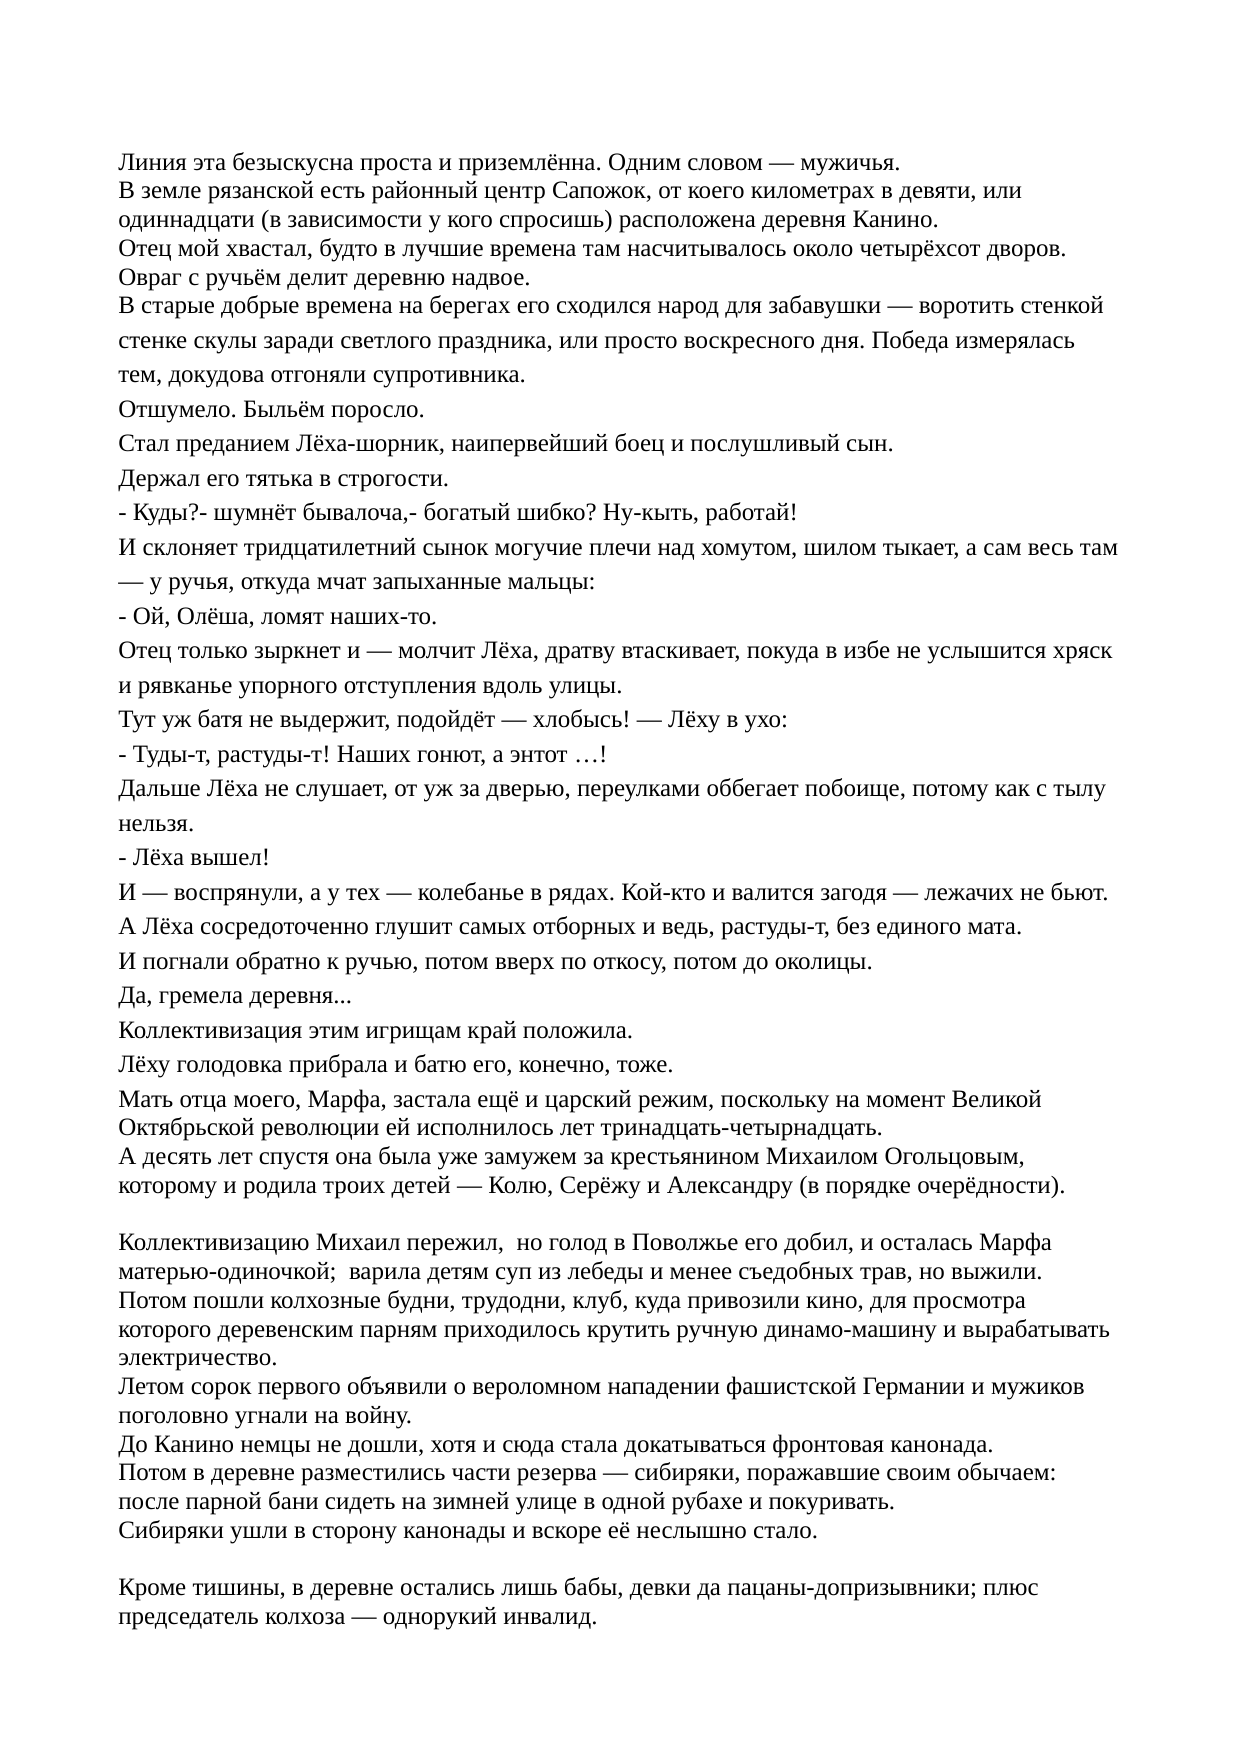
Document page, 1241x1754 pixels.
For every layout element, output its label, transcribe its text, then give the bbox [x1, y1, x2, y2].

text - Куды?- шумнёт бывалоча,- богатый шибко? Ну-кыть, работай! [118, 497, 1122, 526]
text В старые добрые времена на берегах его сходился народ для забавушки — воротить стенкой стенке скулы заради светлого праздника, или просто воскресного дня. Победа измерялась тем, докудова отгоняли супротивника. [118, 291, 1122, 388]
text Держал его тятька в строгости. [118, 463, 1122, 492]
text Отец мой хвастал, будто в лучшие времена там насчитывалось около четырёхсот дворов. [118, 233, 1122, 262]
text Сибиряки ушли в сторону канонады и вскоре её неслышно стало. [118, 1515, 1122, 1544]
text Потом в деревне разместились части резерва — сибиряки, поражавшие своим обычаем: после парной бани сидеть на зимней улице в одной рубахе и покуривать. [118, 1457, 1122, 1515]
text Коллективизацию Михаил пережил, но голод в Поволжье его добил, и осталась Марфа матерью-одиночкой; варила детям суп из лебеды и менее съедобных трав, но выжили. [118, 1227, 1122, 1285]
text Летом сорок первого объявили о вероломном нападении фашистской Германии и мужиков поголовно угнали на войну. [118, 1371, 1122, 1429]
text Линия эта безыскусна проста и приземлённа. Одним словом — мужичья. [118, 147, 1122, 176]
text Дальше Лёха не слушает, от уж за дверью, переулками оббегает побоище, потому как с тылу нельзя. [118, 773, 1122, 837]
text Тут уж батя не выдержит, подойдёт — хлобысь! — Лёху в ухо: [118, 704, 1122, 733]
text - Туды-т, растуды-т! Наших гонют, а энтот …! [118, 739, 1122, 768]
text До Канино немцы не дошли, хотя и сюда стала докатываться фронтовая канонада. [118, 1429, 1122, 1457]
text И — воспрянули, а у тех — колебанье в рядах. Кой-кто и валится загодя — лежачих не бьют. А Лёха сосредоточенно глушит самых отборных и ведь, растуды-т, без единого мата. [118, 877, 1122, 940]
text Потом пошли колхозные будни, трудодни, клуб, куда привозили кино, для просмотра которого деревенским парням приходилось крутить ручную динамо-машину и вырабатывать электричество. [118, 1285, 1122, 1371]
text - Лёха вышел! [118, 842, 1122, 871]
text И погнали обратно к ручью, потом вверх по откосу, потом до околицы. [118, 946, 1122, 974]
text Стал преданием Лёха-шорник, наипервейший боец и послушливый сын. [118, 428, 1122, 457]
text Отец только зыркнет и — молчит Лёха, дратву втаскивает, покуда в избе не услышится хряск и рявканье упорного отступления вдоль улицы. [118, 635, 1122, 699]
text И склоняет тридцатилетний сынок могучие плечи над хомутом, шилом тыкает, а сам весь там — у ручья, откуда мчат запыханные мальцы: [118, 532, 1122, 595]
text А десять лет спустя она была уже замужем за крестьянином Михаилом Огольцовым, которому и родила троих детей — Колю, Серёжу и Александру (в порядке очерёдности). [118, 1141, 1122, 1199]
text Овраг с ручьём делит деревню надвое. [118, 262, 1122, 291]
text Коллективизация этим игрищам край положила. [118, 1015, 1122, 1043]
text Отшумело. Быльём поросло. [118, 394, 1122, 423]
text Лёху голодовка прибрала и батю его, конечно, тоже. [118, 1049, 1122, 1078]
text Да, гремела деревня... [118, 980, 1122, 1009]
text Мать отца моего, Марфа, застала ещё и царский режим, поскольку на момент Великой Октябрьской революции ей исполнилось лет тринадцать-четырнадцать. [118, 1084, 1122, 1141]
text В земле рязанской есть районный центр Сапожок, от коего километрах в девяти, или одиннадцати (в зависимости у кого спросишь) расположена деревня Канино. [118, 176, 1122, 233]
text - Ой, Олёша, ломят наших-то. [118, 601, 1122, 630]
text Кроме тишины, в деревне остались лишь бабы, девки да пацаны-допризывники; плюс председатель колхоза — однорукий инвалид. [118, 1572, 1122, 1630]
